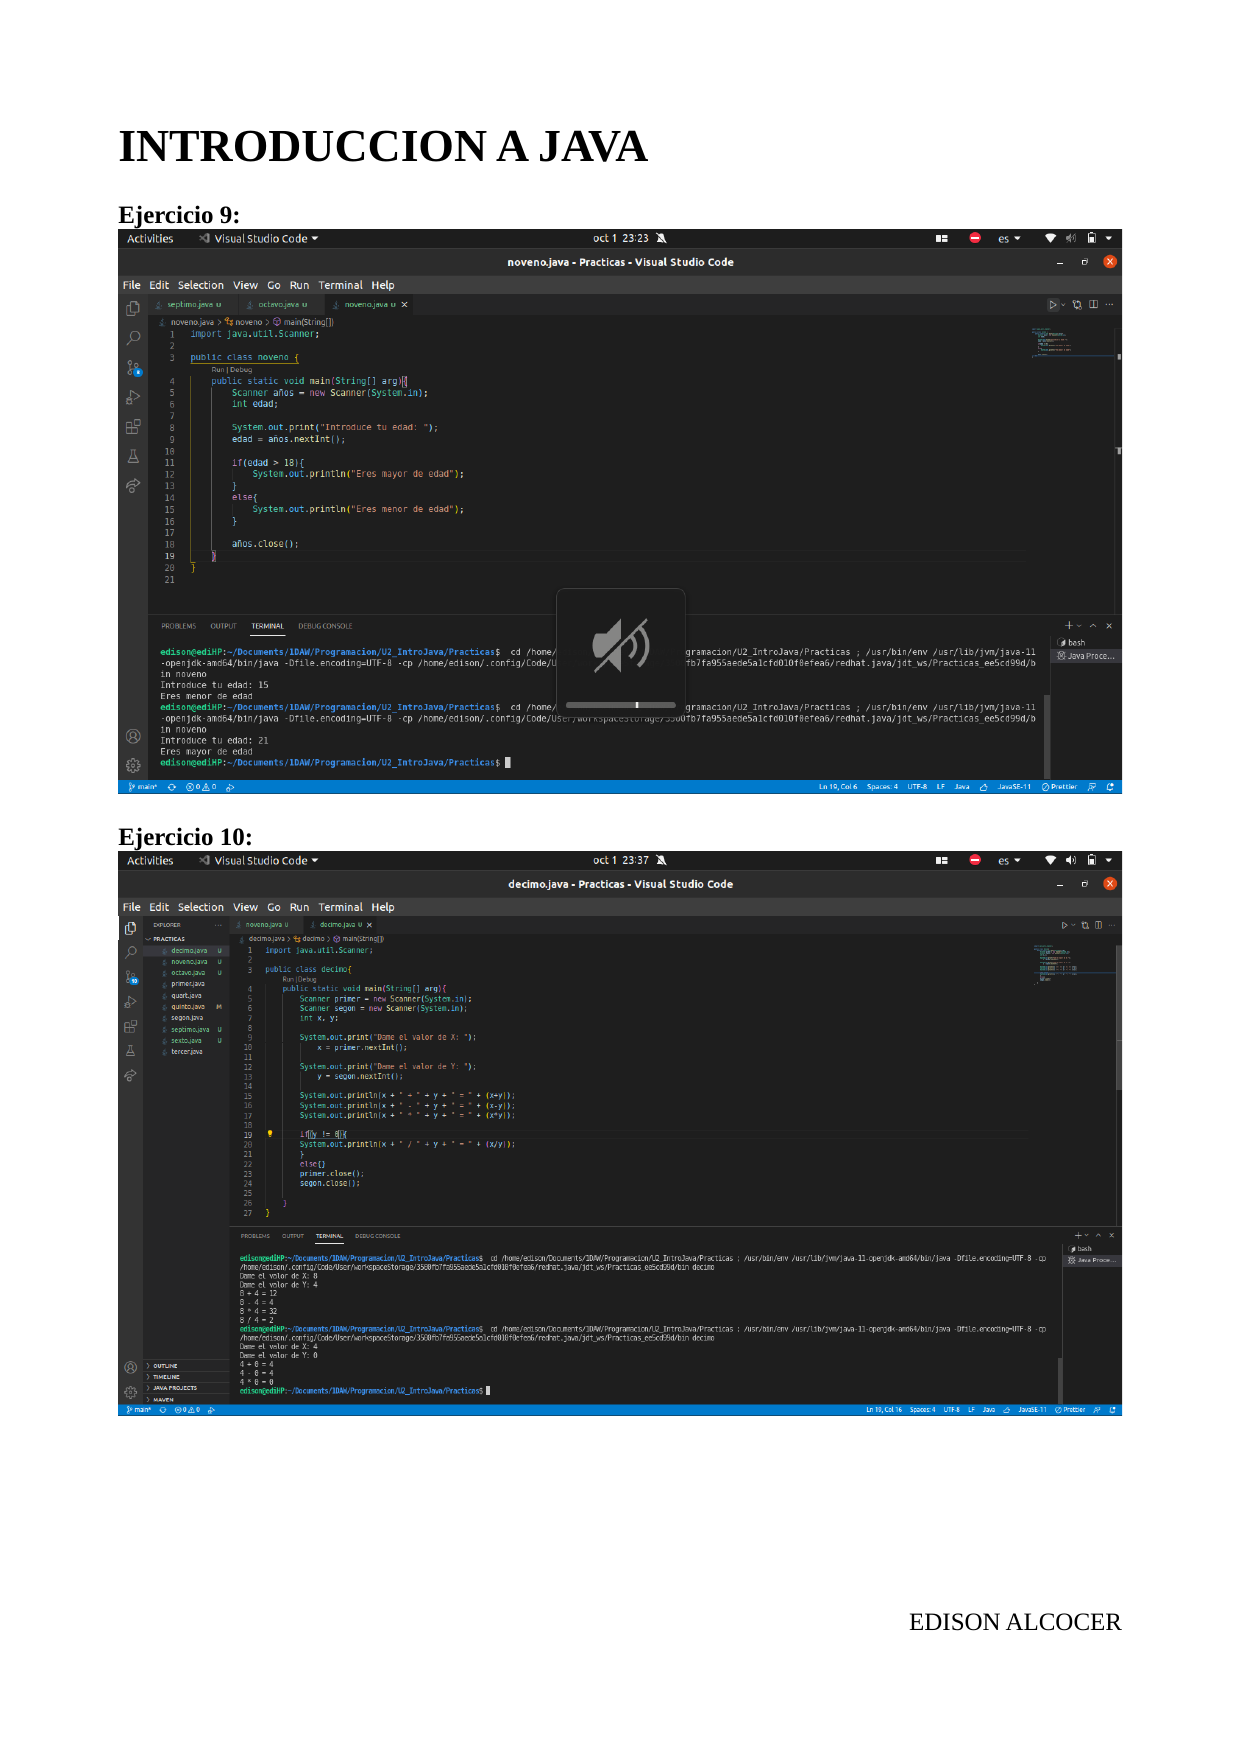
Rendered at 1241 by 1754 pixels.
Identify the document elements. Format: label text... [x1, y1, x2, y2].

text Ejercicio 10: [118, 822, 1122, 851]
picture [118, 851, 1123, 1416]
text Ejercicio 9: [118, 200, 1122, 229]
picture [118, 229, 1123, 794]
